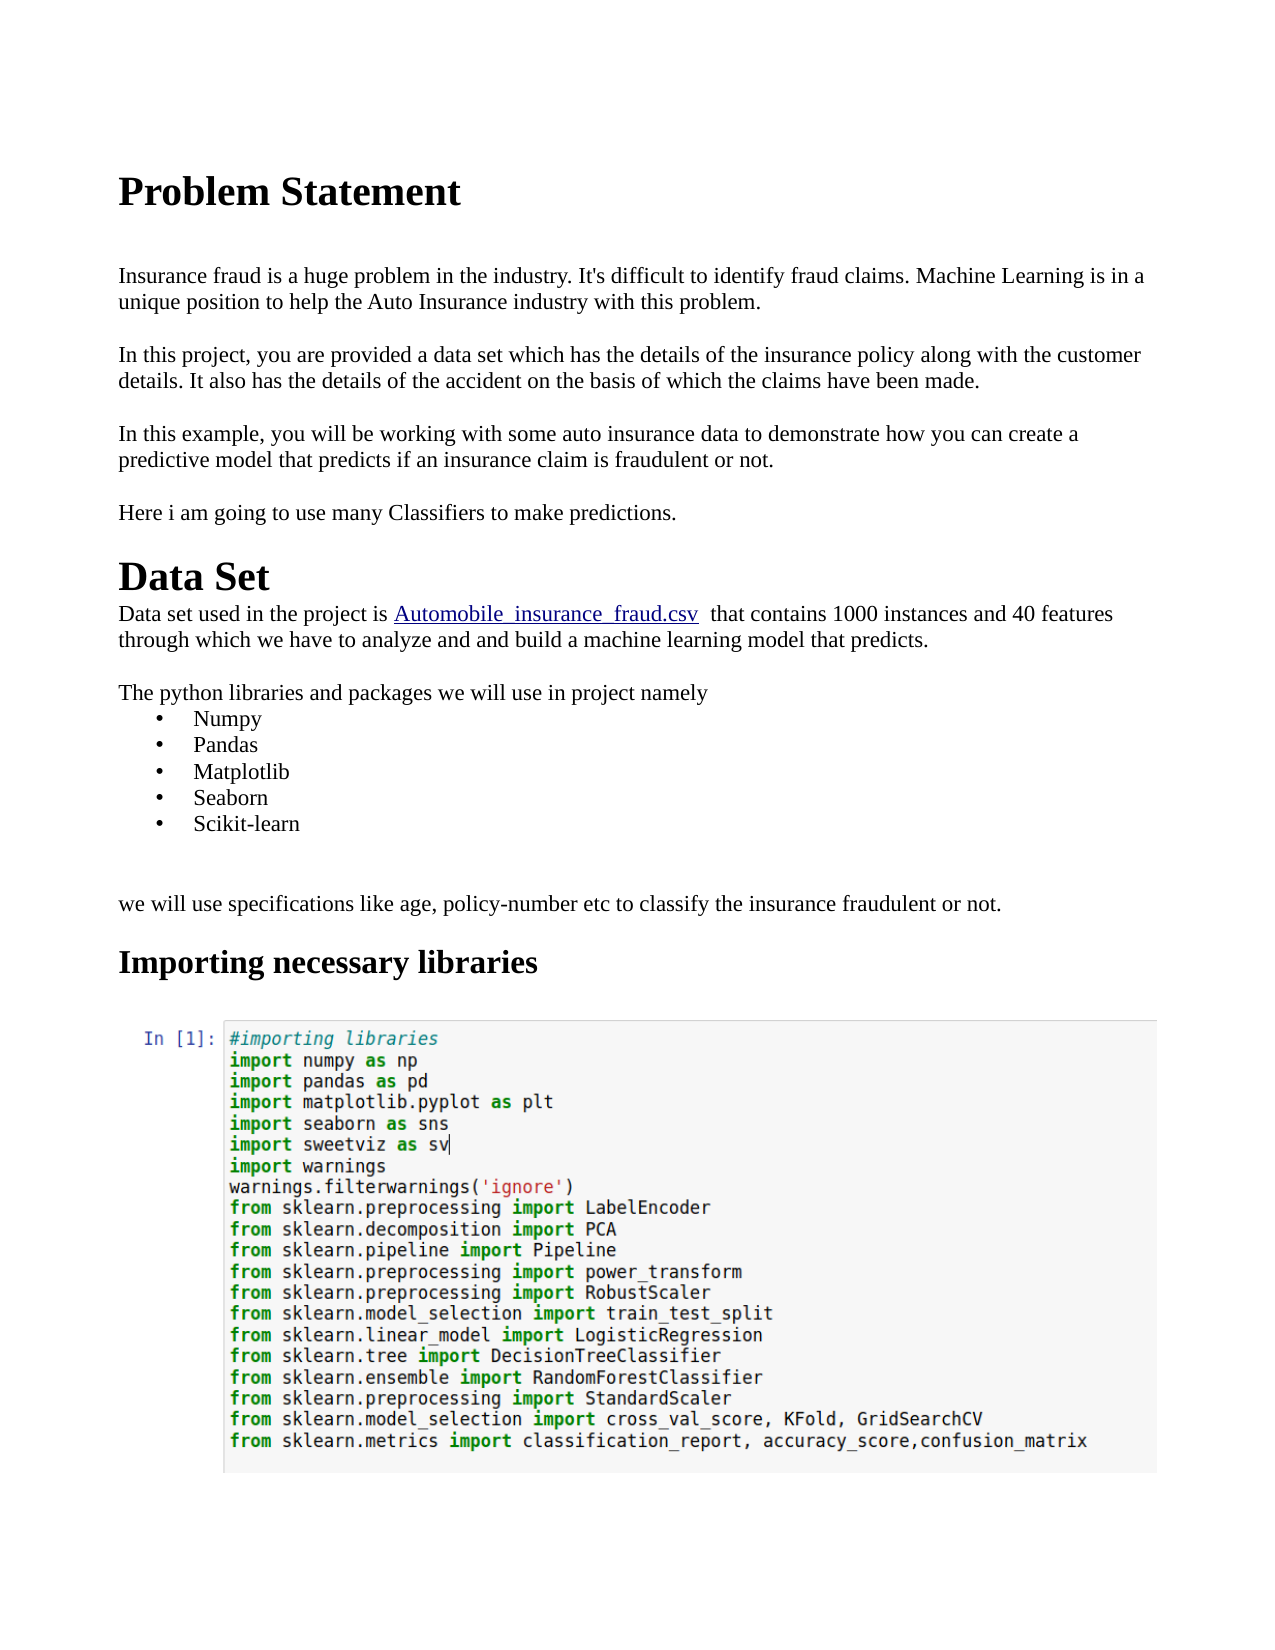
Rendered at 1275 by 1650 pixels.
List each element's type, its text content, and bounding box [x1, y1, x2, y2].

text Problem Statement [118, 166, 1157, 214]
list Numpy [156, 705, 1157, 731]
text Importing necessary libraries [118, 942, 1157, 981]
text Insurance fraud is a huge problem in the industry. It's difficult to identify fraud claims. Machine Learning is in a unique position to help the Auto Insurance industry with this problem. [118, 262, 1157, 314]
list Pandas [156, 731, 1157, 758]
text we will use specifications like age, policy-number etc to classify the insurance fraudulent or not. [118, 889, 1157, 916]
text Data set used in the project is Automobile_insurance_fraud.csv that contains 1000 instances and 40 features through which we have to analyze and and build a machine learning model that predicts. [118, 600, 1157, 652]
list Seaborn [156, 784, 1157, 811]
list Scikit-learn [156, 811, 1157, 837]
text In this project, you are provided a data set which has the details of the insurance policy along with the customer details. It also has the details of the accident on the basis of which the claims have been made. [118, 341, 1157, 394]
text Here i am going to use many Classifiers to make predictions. [118, 499, 1157, 525]
picture [118, 1018, 1157, 1473]
list Matplotlib [156, 758, 1157, 784]
text The python libraries and packages we will use in project namely [118, 679, 1157, 705]
text Data Set [118, 552, 1157, 600]
text In this example, you will be working with some auto insurance data to demonstrate how you can create a predictive model that predicts if an insurance claim is fraudulent or not. [118, 420, 1157, 473]
